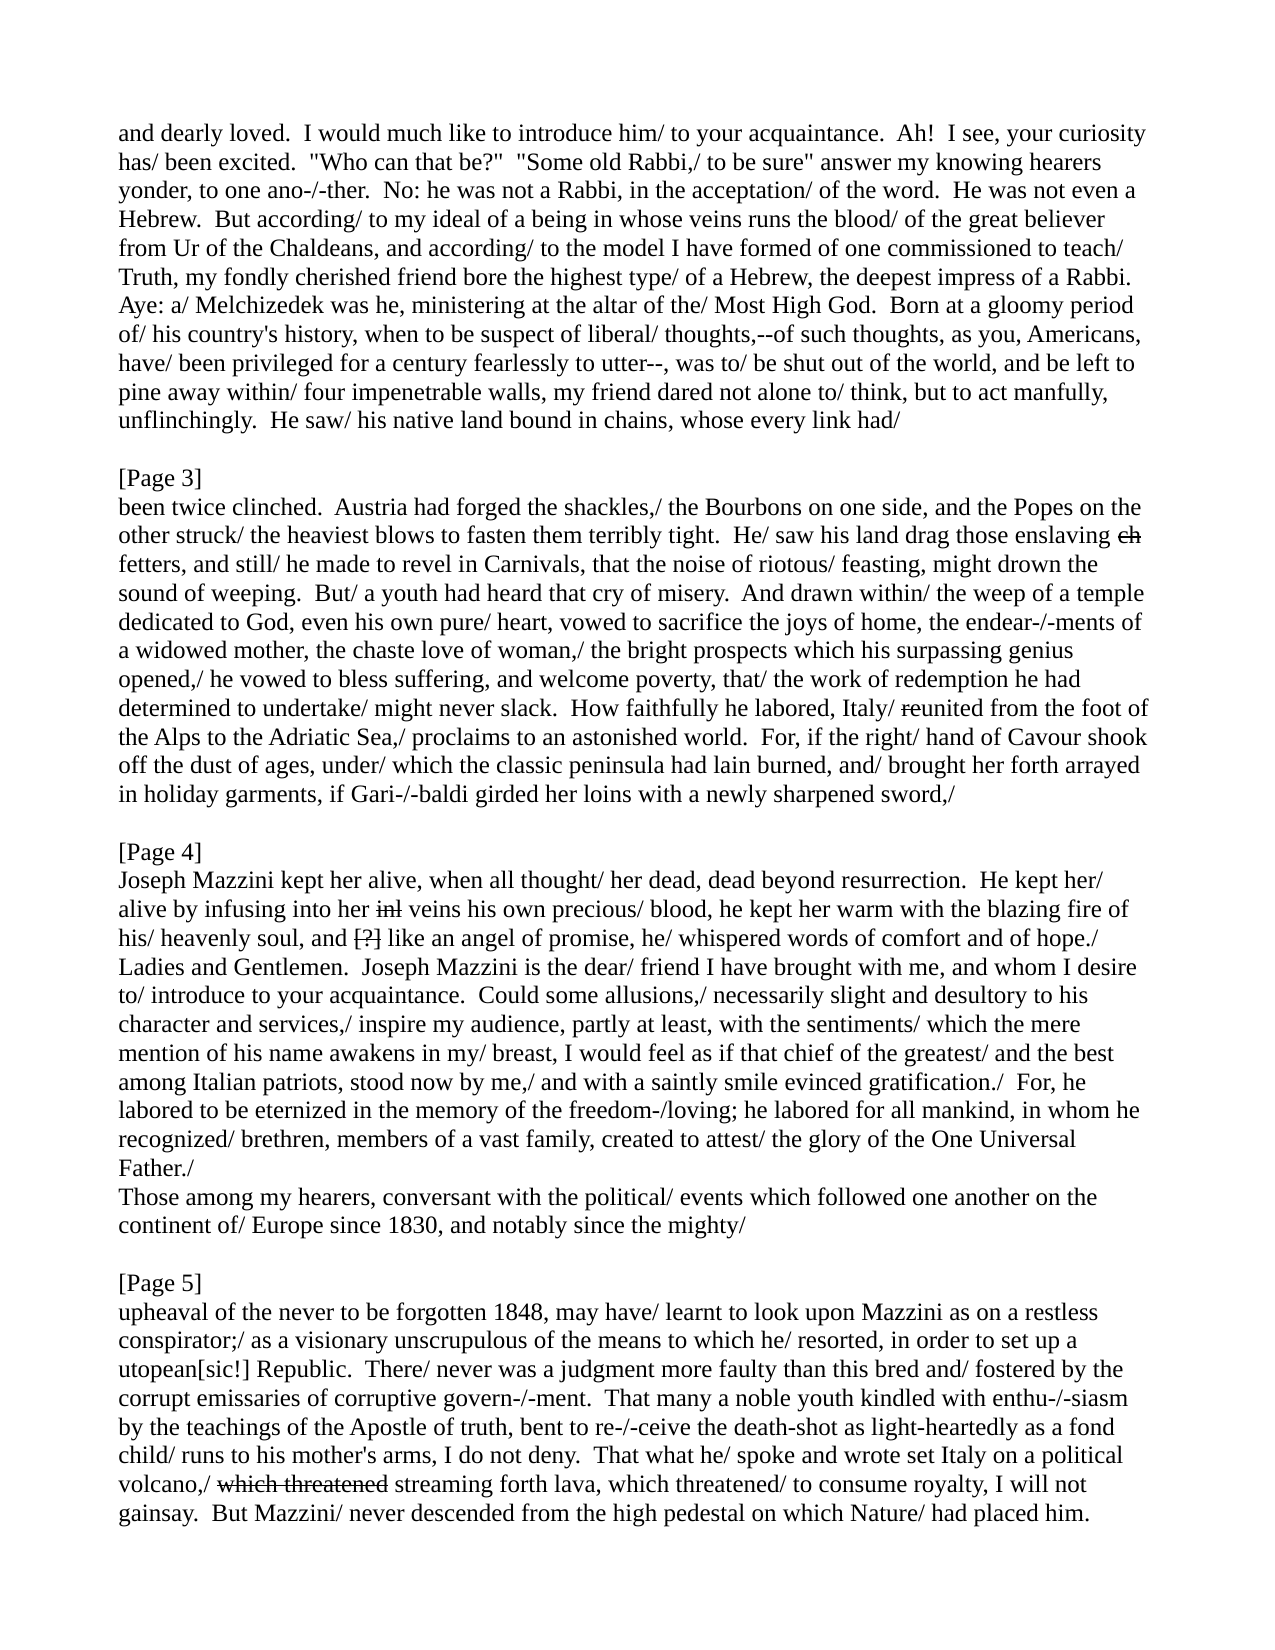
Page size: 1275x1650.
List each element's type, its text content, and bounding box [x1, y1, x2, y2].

text been twice clinched. Austria had forged the shackles,/ the Bourbons on one side, and the Popes on the other struck/ the heaviest blows to fasten them terribly tight. He/ saw his land drag those enslaving ch fetters, and still/ he made to revel in Carnivals, that the noise of riotous/ feasting, might drown the sound of weeping. But/ a youth had heard that cry of misery. And drawn within/ the weep of a temple dedicated to God, even his own pure/ heart, vowed to sacrifice the joys of home, the endear-/-ments of a widowed mother, the chaste love of woman,/ the bright prospects which his surpassing genius opened,/ he vowed to bless suffering, and welcome poverty, that/ the work of redemption he had determined to undertake/ might never slack. How faithfully he labored, Italy/ reunited from the foot of the Alps to the Adriatic Sea,/ proclaims to an astonished world. For, if the right/ hand of Cavour shook off the dust of ages, under/ which the classic peninsula had lain burned, and/ brought her forth arrayed in holiday garments, if Gari-/-baldi girded her loins with a newly sharpened sword,/ [118, 492, 1157, 808]
text and dearly loved. I would much like to introduce him/ to your acquaintance. Ah! I see, your curiosity has/ been excited. "Who can that be?" "Some old Rabbi,/ to be sure" answer my knowing hearers yonder, to one ano-/-ther. No: he was not a Rabbi, in the acceptation/ of the word. He was not even a Hebrew. But according/ to my ideal of a being in whose veins runs the blood/ of the great believer from Ur of the Chaldeans, and according/ to the model I have formed of one commissioned to teach/ Truth, my fondly cherished friend bore the highest type/ of a Hebrew, the deepest impress of a Rabbi. Aye: a/ Melchizedek was he, ministering at the altar of the/ Most High God. Born at a gloomy period of/ his country's history, when to be suspect of liberal/ thoughts,--of such thoughts, as you, Americans, have/ been privileged for a century fearlessly to utter--, was to/ be shut out of the world, and be left to pine away within/ four impenetrable walls, my friend dared not alone to/ think, but to act manfully, unflinchingly. He saw/ his native land bound in chains, whose every link had/ [118, 118, 1157, 434]
text [Page 4] [118, 837, 1157, 866]
text Joseph Mazzini kept her alive, when all thought/ her dead, dead beyond resurrection. He kept her/ alive by infusing into her inl veins his own precious/ blood, he kept her warm with the blazing fire of his/ heavenly soul, and [?] like an angel of promise, he/ whispered words of comfort and of hope./ [118, 866, 1157, 952]
text Ladies and Gentlemen. Joseph Mazzini is the dear/ friend I have brought with me, and whom I desire to/ introduce to your acquaintance. Could some allusions,/ necessarily slight and desultory to his character and services,/ inspire my audience, partly at least, with the sentiments/ which the mere mention of his name awakens in my/ breast, I would feel as if that chief of the greatest/ and the best among Italian patriots, stood now by me,/ and with a saintly smile evinced gratification./ For, he labored to be eternized in the memory of the freedom-/loving; he labored for all mankind, in whom he recognized/ brethren, members of a vast family, created to attest/ the glory of the One Universal Father./ [118, 952, 1157, 1182]
text Those among my hearers, conversant with the political/ events which followed one another on the continent of/ Europe since 1830, and notably since the mighty/ [118, 1182, 1157, 1239]
text [Page 3] [118, 463, 1157, 492]
text [Page 5] [118, 1268, 1157, 1297]
text upheaval of the never to be forgotten 1848, may have/ learnt to look upon Mazzini as on a restless conspirator;/ as a visionary unscrupulous of the means to which he/ resorted, in order to set up a utopean[sic!] Republic. There/ never was a judgment more faulty than this bred and/ fostered by the corrupt emissaries of corruptive govern-/-ment. That many a noble youth kindled with enthu-/-siasm by the teachings of the Apostle of truth, bent to re-/-ceive the death-shot as light-heartedly as a fond child/ runs to his mother's arms, I do not deny. That what he/ spoke and wrote set Italy on a political volcano,/ which threatened streaming forth lava, which threatened/ to consume royalty, I will not gainsay. But Mazzini/ never descended from the high pedestal on which Nature/ had placed him. [118, 1297, 1157, 1527]
